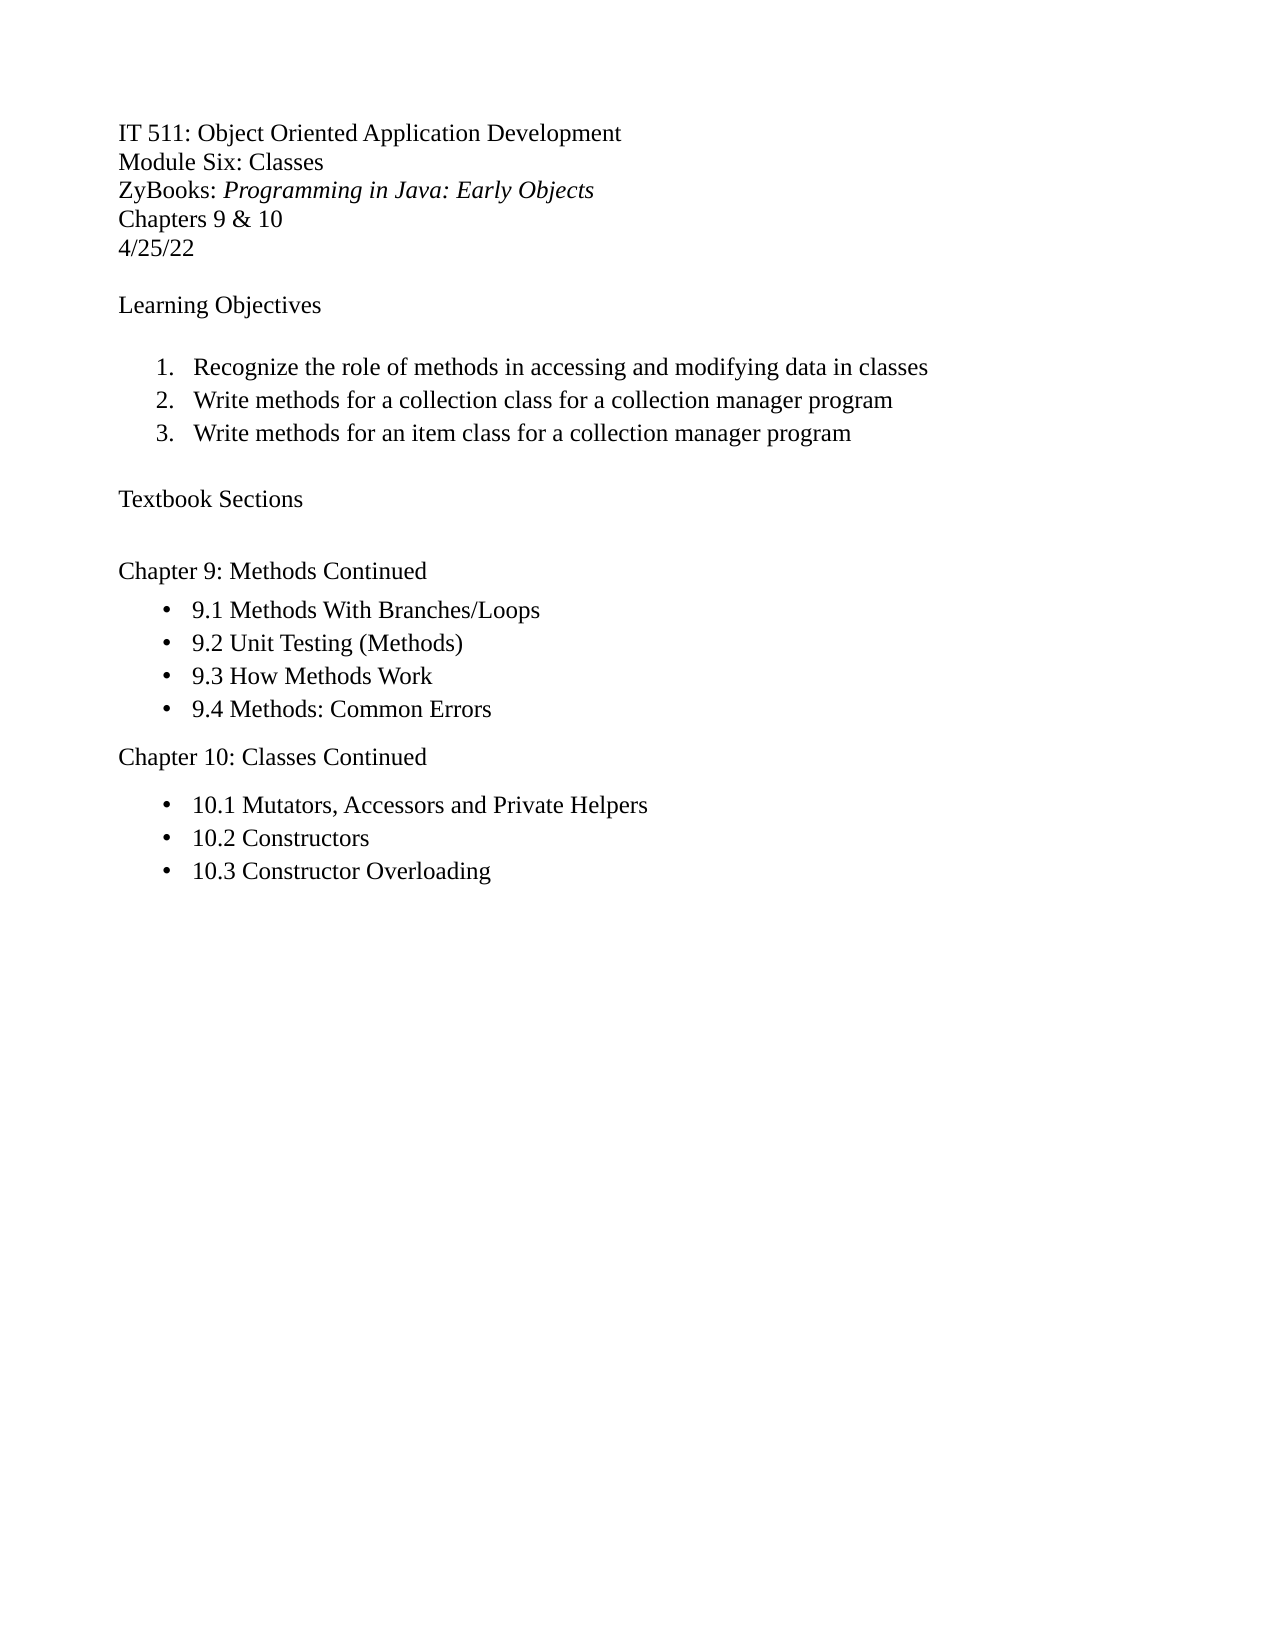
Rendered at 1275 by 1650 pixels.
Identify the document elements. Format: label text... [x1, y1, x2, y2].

text Module Six: Classes [118, 147, 1157, 176]
list Write methods for an item class for a collection manager program [156, 418, 1157, 447]
text IT 511: Object Oriented Application Development [118, 118, 1157, 147]
text ZyBooks: Programming in Java: Early Objects [118, 176, 1157, 204]
text Chapter 10: Classes Continued [118, 742, 1157, 771]
list 9.1 Methods With Branches/Loops [162, 595, 1157, 624]
text Learning Objectives [118, 291, 1157, 319]
text 4/25/22 [118, 233, 1157, 262]
text Chapter 9: Methods Continued [118, 556, 1157, 585]
list 9.3 How Methods Work [162, 661, 1157, 690]
list Recognize the role of methods in accessing and modifying data in classes [156, 352, 1157, 381]
list 10.1 Mutators, Accessors and Private Helpers [162, 790, 1157, 818]
list Write methods for a collection class for a collection manager program [156, 385, 1157, 414]
list 9.4 Methods: Common Errors [162, 694, 1157, 723]
list 9.2 Unit Testing (Methods) [162, 628, 1157, 657]
list 10.2 Constructors [162, 823, 1157, 851]
list 10.3 Constructor Overloading [162, 856, 1157, 884]
text Chapters 9 & 10 [118, 204, 1157, 233]
text Textbook Sections [118, 484, 1157, 513]
